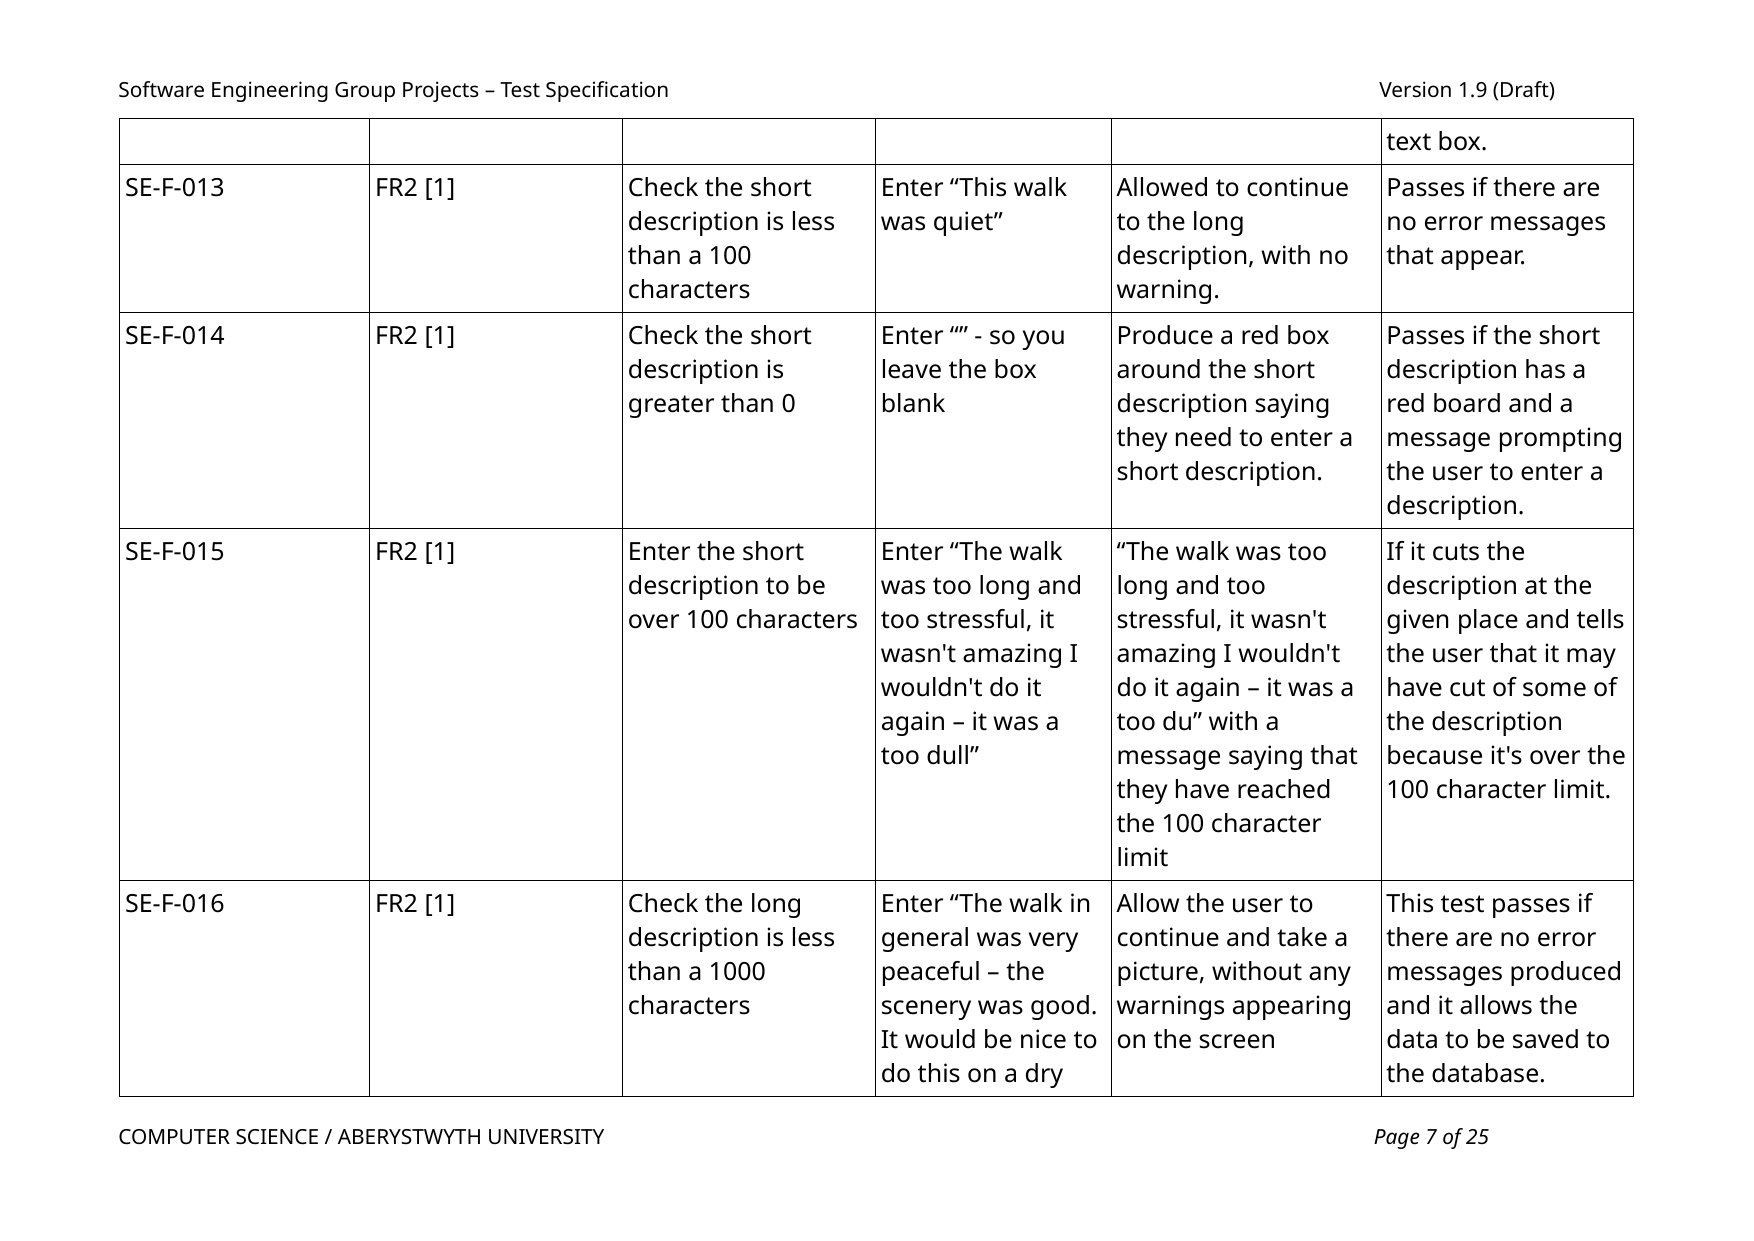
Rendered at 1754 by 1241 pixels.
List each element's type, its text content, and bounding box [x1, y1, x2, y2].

table_cell FR2 [1] [370, 529, 622, 880]
table_cell [1112, 119, 1381, 164]
table_cell SE-F-013 [120, 165, 369, 312]
table_cell [876, 119, 1111, 164]
table_cell Check the long description is less than a 1000 characters [623, 881, 875, 1096]
table_cell [370, 119, 622, 164]
table_cell Enter “The walk in general was very peaceful – the scenery was good. It would be nice to do this on a dry [876, 881, 1111, 1096]
table_cell Enter “This walk was quiet” [876, 165, 1111, 312]
table_cell Check the short description is greater than 0 [623, 313, 875, 527]
table_cell FR2 [1] [370, 313, 622, 527]
table_cell Produce a red box around the short description saying they need to enter a short description. [1112, 313, 1381, 527]
table_cell “The walk was too long and too stressful, it wasn't amazing I wouldn't do it again – it was a too du” with a message saying that they have reached the 100 character limit [1112, 529, 1381, 880]
table_cell text box. [1382, 119, 1633, 164]
table_cell Check the short description is less than a 100 characters [623, 165, 875, 312]
table_cell Passes if the short description has a red board and a message prompting the user to enter a description. [1382, 313, 1633, 527]
table_cell Allowed to continue to the long description, with no warning. [1112, 165, 1381, 312]
table_cell This test passes if there are no error messages produced and it allows the data to be saved to the database. [1382, 881, 1633, 1096]
table_cell If it cuts the description at the given place and tells the user that it may have cut of some of the description because it's over the 100 character limit. [1382, 529, 1633, 880]
table_cell SE-F-014 [120, 313, 369, 527]
table_cell Enter the short description to be over 100 characters [623, 529, 875, 880]
table_cell Passes if there are no error messages that appear. [1382, 165, 1633, 312]
table_cell Enter “The walk was too long and too stressful, it wasn't amazing I wouldn't do it again – it was a too dull” [876, 529, 1111, 880]
table_cell FR2 [1] [370, 881, 622, 1096]
table_cell FR2 [1] [370, 165, 622, 312]
table_cell [120, 119, 369, 164]
table_cell SE-F-016 [120, 881, 369, 1096]
table_cell Enter “” - so you leave the box blank [876, 313, 1111, 527]
table_cell Allow the user to continue and take a picture, without any warnings appearing on the screen [1112, 881, 1381, 1096]
table_cell [623, 119, 875, 164]
table_cell SE-F-015 [120, 529, 369, 880]
